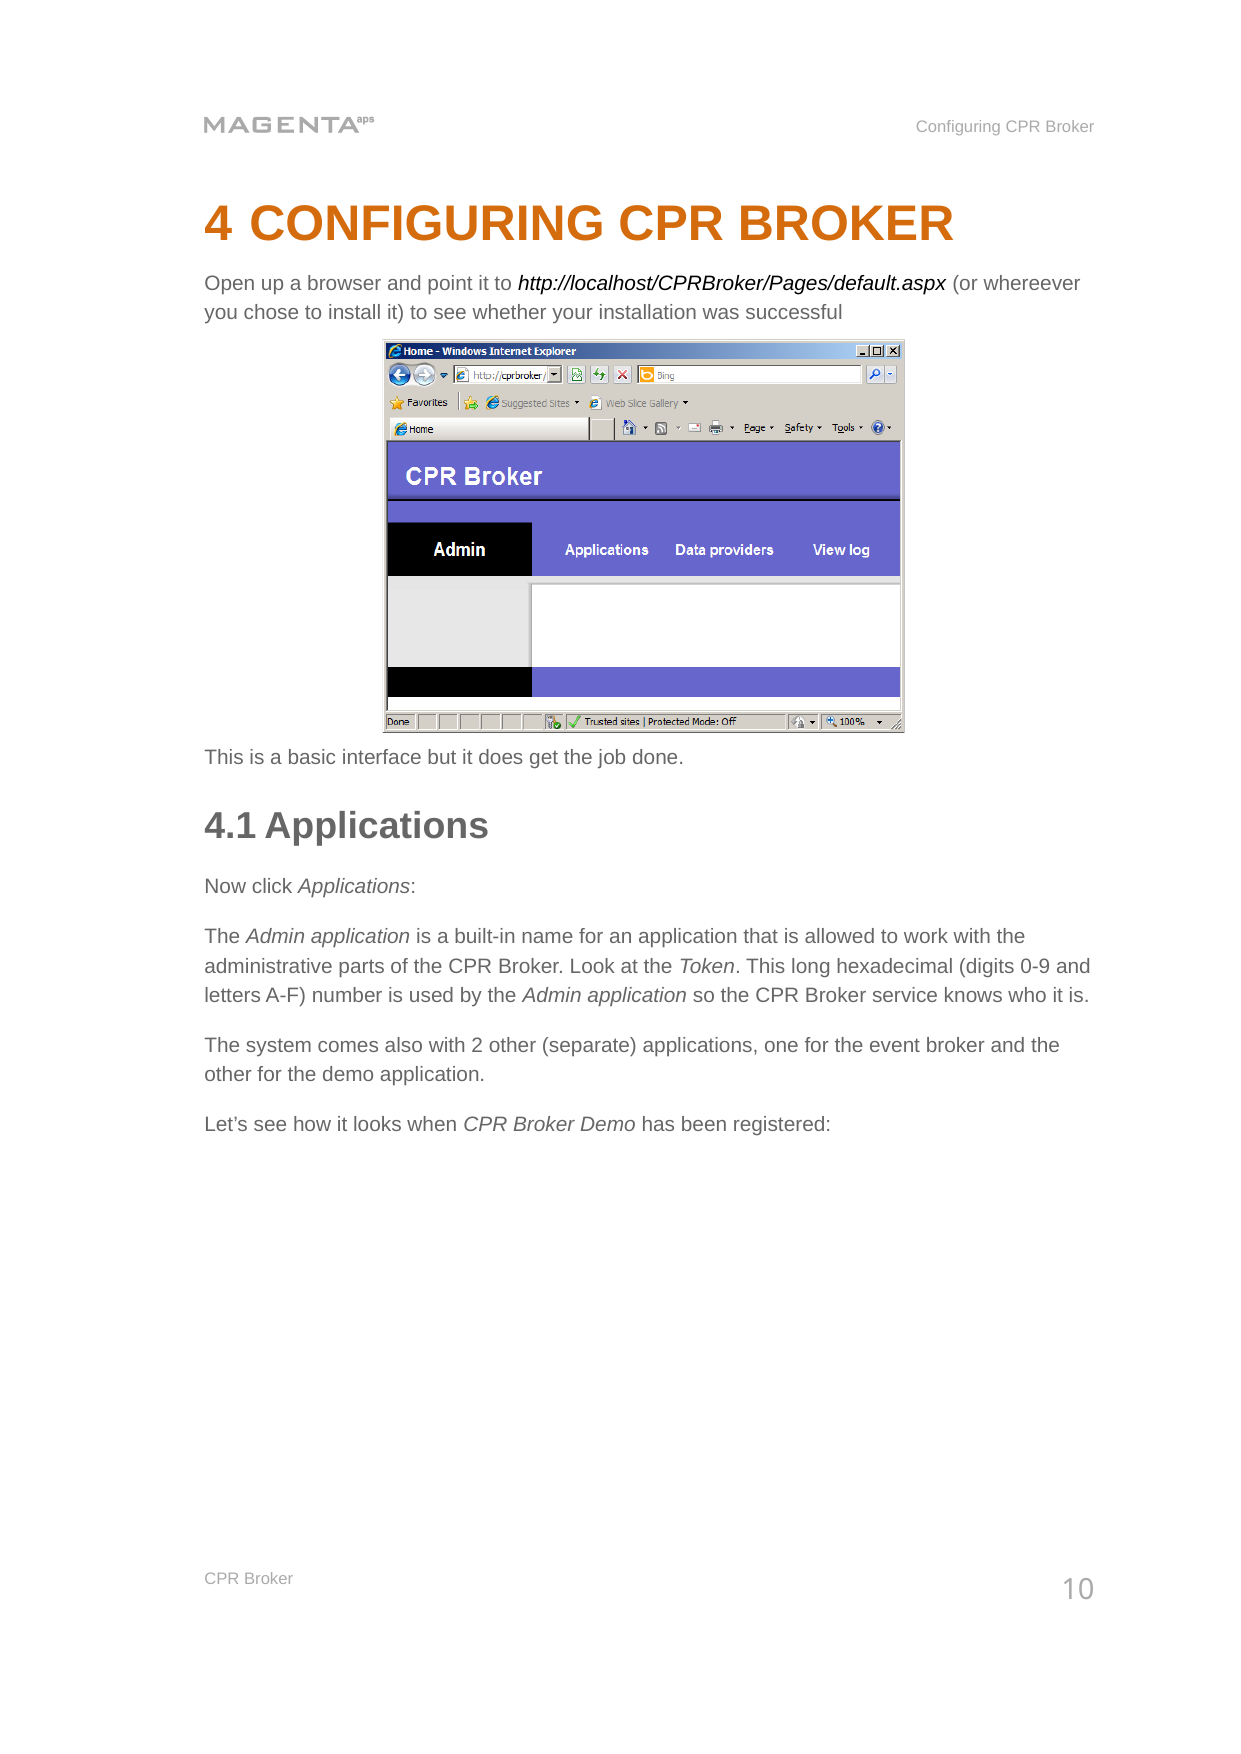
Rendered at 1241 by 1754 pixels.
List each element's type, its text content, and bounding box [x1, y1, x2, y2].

subtitle Applications [204, 791, 1094, 850]
text Let’s see how it looks when CPR Broker Demo has been registered: [204, 1108, 1094, 1137]
text The Admin application is a built-in name for an application that is allowed to work with the administrative parts of the CPR Broker. Look at the Token. This long hexadecimal (digits 0-9 and letters A-F) number is used by the Admin application so the CPR Broker service knows who it is. [204, 921, 1094, 1008]
text Now click Applications: [204, 871, 1094, 900]
text The system comes also with 2 other (separate) applications, one for the event broker and the other for the demo application. [204, 1029, 1094, 1087]
subtitle Configuring CPR Broker [204, 194, 1094, 252]
text Open up a browser and point it to http://localhost/CPRBroker/Pages/default.aspx (or whereever you chose to install it) to see whether your installation was successful [204, 267, 1094, 325]
picture [382, 339, 905, 733]
text This is a basic interface but it does get the job done. [204, 331, 1094, 771]
